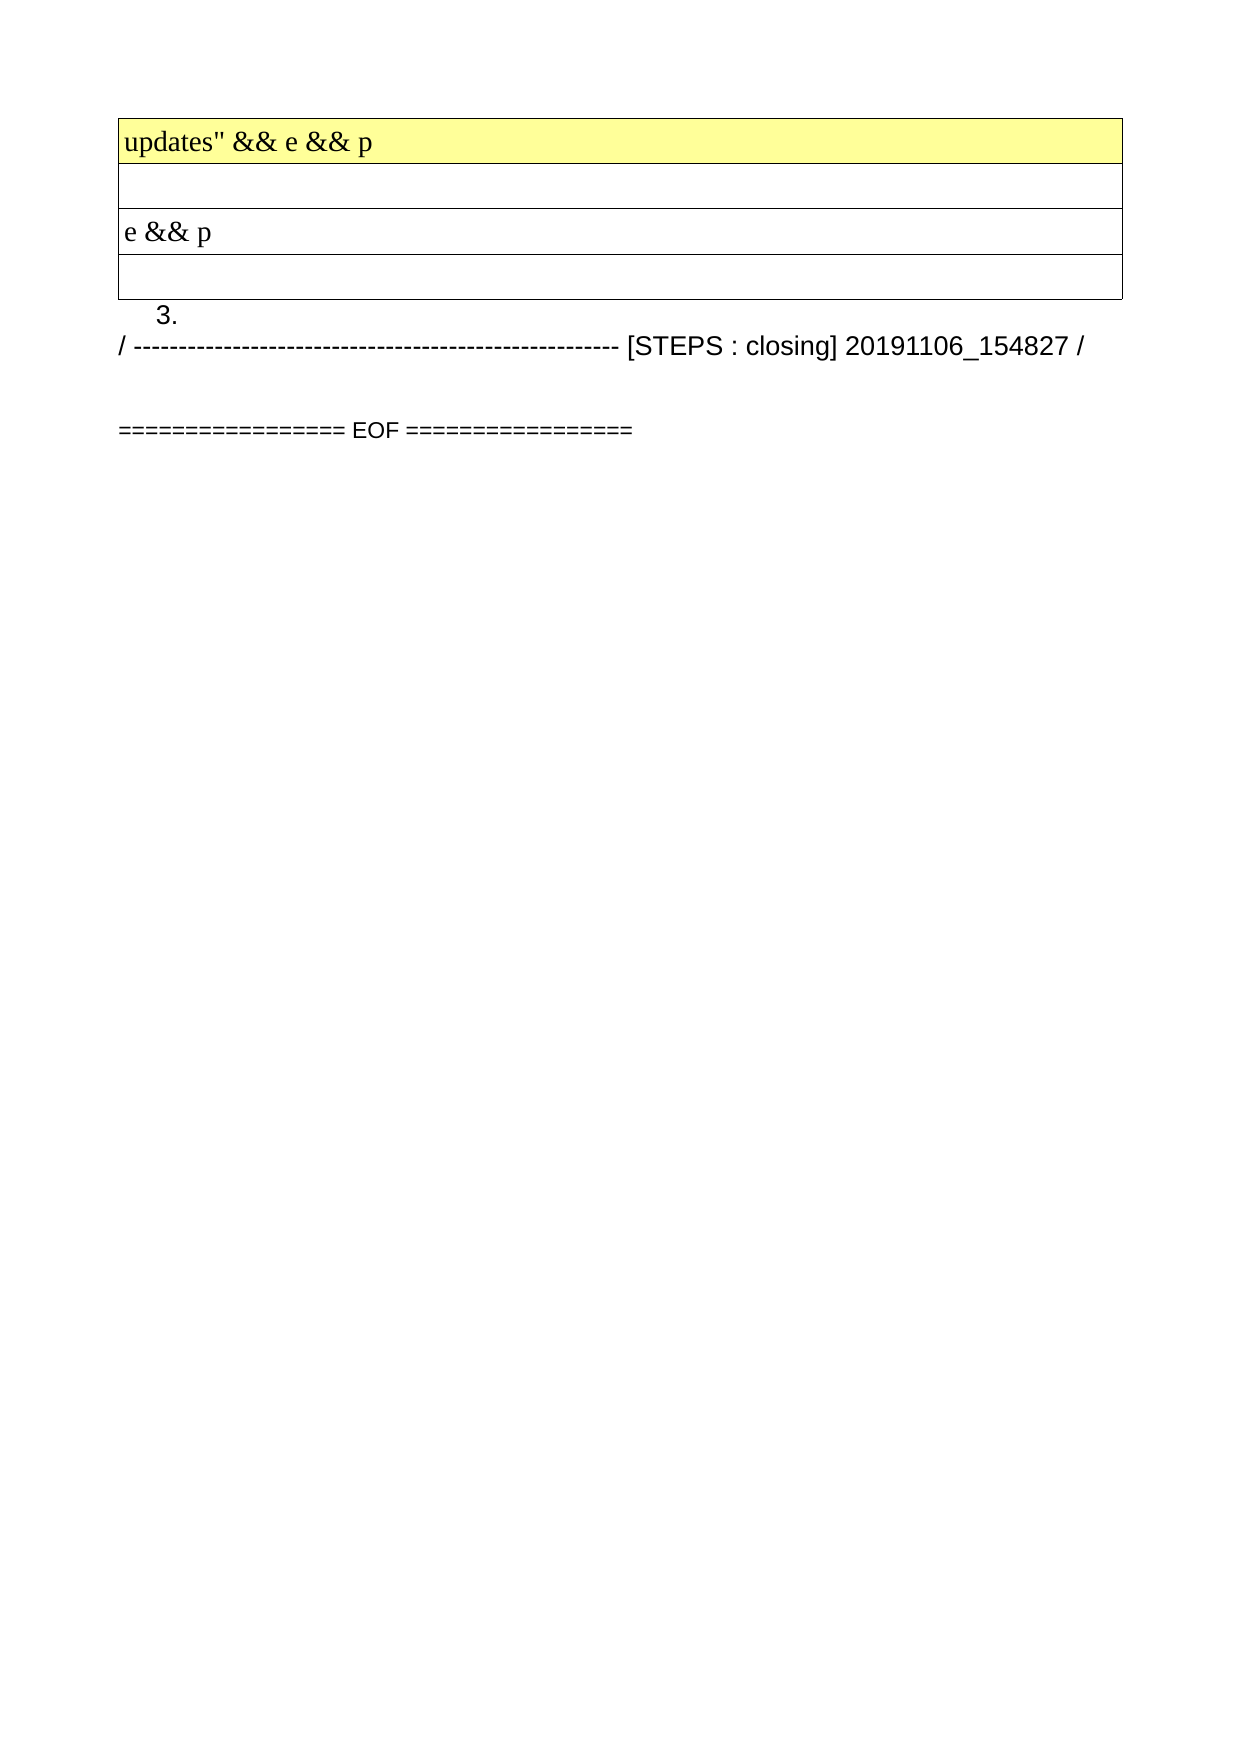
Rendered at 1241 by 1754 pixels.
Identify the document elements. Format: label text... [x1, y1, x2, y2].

table_cell [119, 255, 1122, 298]
text ================= EOF ================= [118, 417, 1122, 444]
table_cell e && p [119, 209, 1122, 253]
text / ------------------------------------------------------ [STEPS : closing] 20191106_154827 / [118, 330, 1122, 361]
table_cell [119, 164, 1122, 208]
table_cell updates" && e && p [119, 119, 1122, 163]
